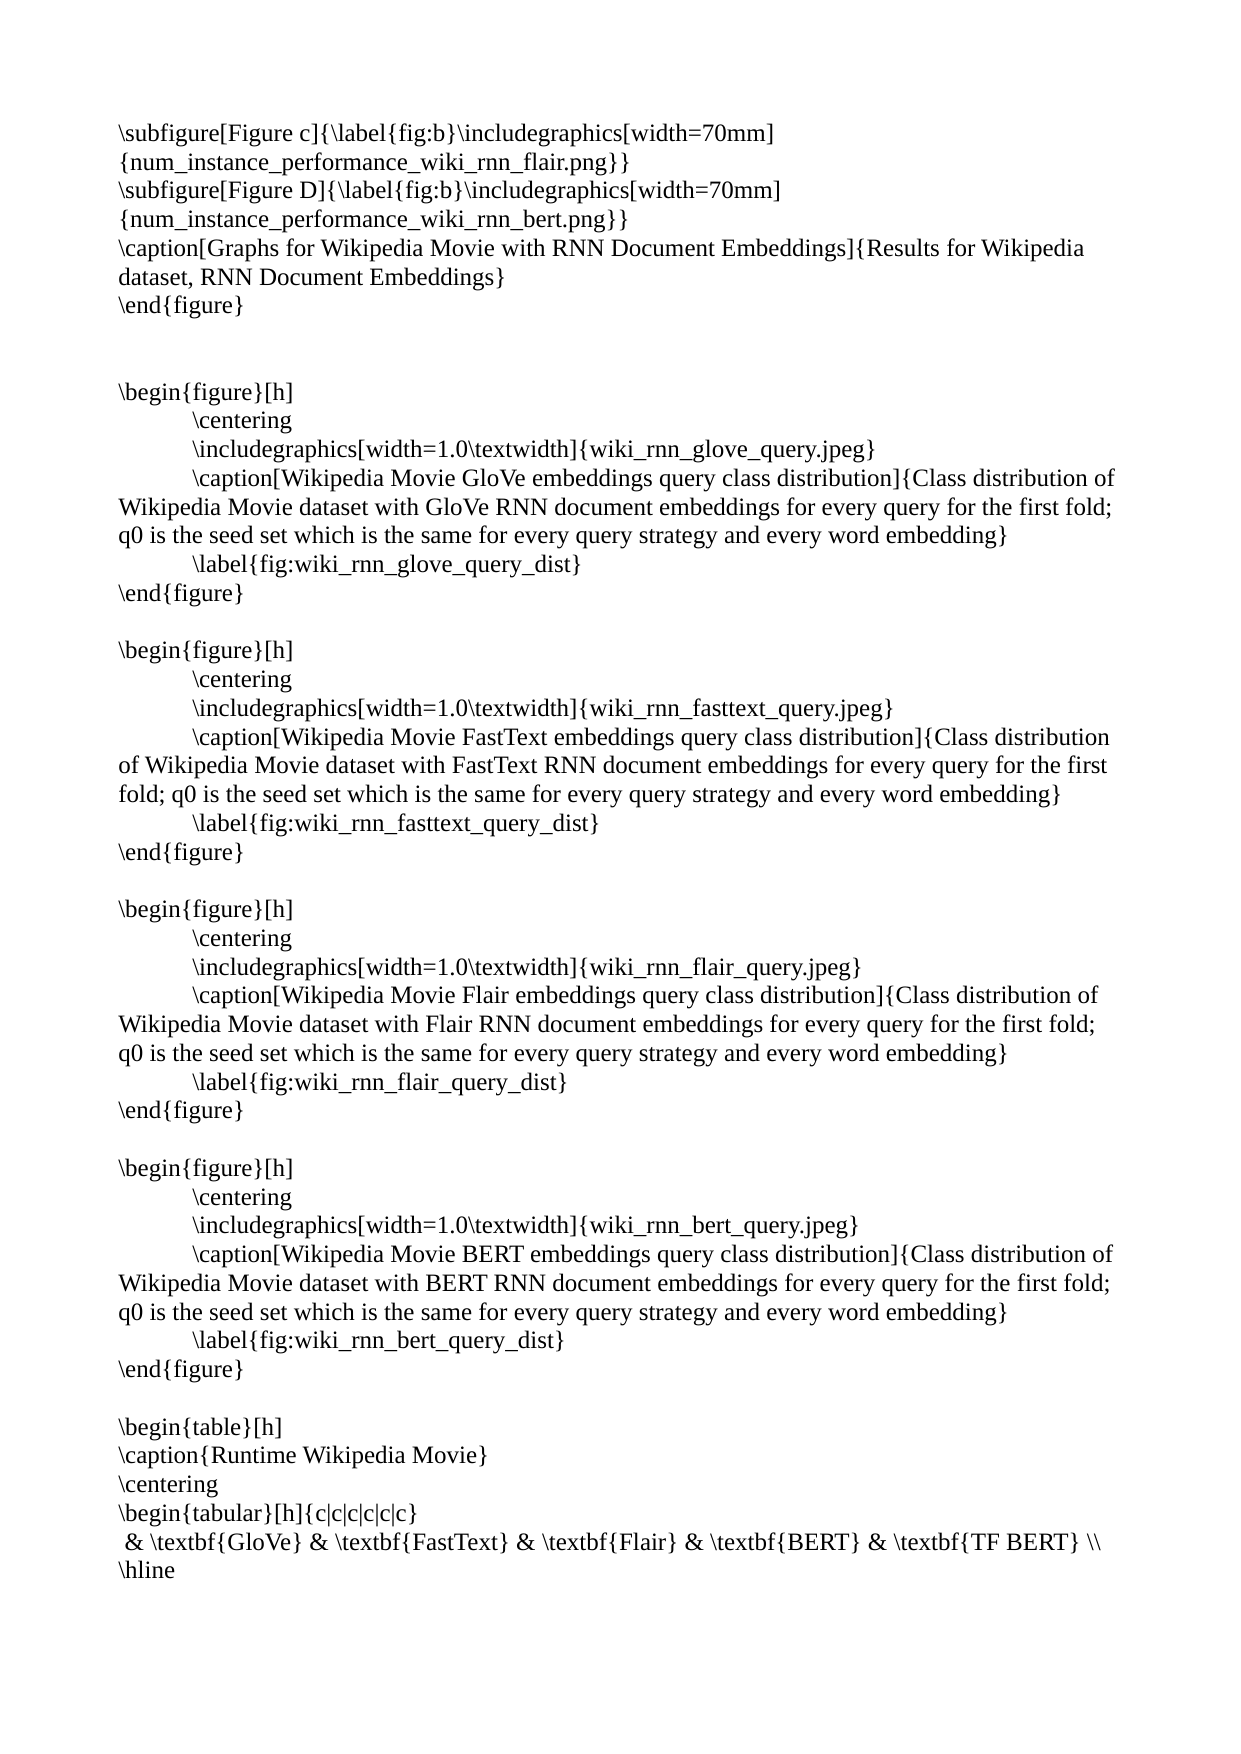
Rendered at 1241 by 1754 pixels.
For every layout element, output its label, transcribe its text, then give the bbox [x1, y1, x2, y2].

text \caption{Runtime Wikipedia Movie} [118, 1441, 1122, 1469]
text \centering [118, 664, 1122, 693]
text \caption[Wikipedia Movie Flair embeddings query class distribution]{Class distribution of Wikipedia Movie dataset with Flair RNN document embeddings for every query for the first fold; q0 is the seed set which is the same for every query strategy and every word embedding} [118, 981, 1122, 1067]
text \end{figure} [118, 837, 1122, 866]
text \subfigure[Figure c]{\label{fig:b}\includegraphics[width=70mm]{num_instance_performance_wiki_rnn_flair.png}} [118, 118, 1122, 176]
text \centering [118, 923, 1122, 952]
text \includegraphics[width=1.0\textwidth]{wiki_rnn_bert_query.jpeg} [118, 1211, 1122, 1239]
text \label{fig:wiki_rnn_bert_query_dist} [118, 1326, 1122, 1354]
text \begin{figure}[h] [118, 894, 1122, 923]
text & \textbf{GloVe} & \textbf{FastText} & \textbf{Flair} & \textbf{BERT} & \textbf{TF BERT} \\ [118, 1527, 1122, 1556]
text \caption[Wikipedia Movie BERT embeddings query class distribution]{Class distribution of Wikipedia Movie dataset with BERT RNN document embeddings for every query for the first fold; q0 is the seed set which is the same for every query strategy and every word embedding} [118, 1239, 1122, 1326]
text \begin{table}[h] [118, 1412, 1122, 1441]
text \caption[Graphs for Wikipedia Movie with RNN Document Embeddings]{Results for Wikipedia dataset, RNN Document Embeddings} [118, 233, 1122, 291]
text \begin{figure}[h] [118, 1153, 1122, 1182]
text \caption[Wikipedia Movie GloVe embeddings query class distribution]{Class distribution of Wikipedia Movie dataset with GloVe RNN document embeddings for every query for the first fold; q0 is the seed set which is the same for every query strategy and every word embedding} [118, 463, 1122, 549]
text \end{figure} [118, 578, 1122, 607]
text \end{figure} [118, 1096, 1122, 1124]
text \caption[Wikipedia Movie FastText embeddings query class distribution]{Class distribution of Wikipedia Movie dataset with FastText RNN document embeddings for every query for the first fold; q0 is the seed set which is the same for every query strategy and every word embedding} [118, 722, 1122, 808]
text \begin{tabular}[h]{c|c|c|c|c|c} [118, 1498, 1122, 1527]
text \subfigure[Figure D]{\label{fig:b}\includegraphics[width=70mm]{num_instance_performance_wiki_rnn_bert.png}} [118, 176, 1122, 233]
text \begin{figure}[h] [118, 377, 1122, 406]
text \includegraphics[width=1.0\textwidth]{wiki_rnn_glove_query.jpeg} [118, 434, 1122, 463]
text \includegraphics[width=1.0\textwidth]{wiki_rnn_fasttext_query.jpeg} [118, 693, 1122, 722]
text \centering [118, 1182, 1122, 1211]
text \centering [118, 406, 1122, 434]
text \end{figure} [118, 1354, 1122, 1383]
text \hline [118, 1556, 1122, 1584]
text \label{fig:wiki_rnn_flair_query_dist} [118, 1067, 1122, 1096]
text \begin{figure}[h] [118, 636, 1122, 664]
text \label{fig:wiki_rnn_fasttext_query_dist} [118, 808, 1122, 837]
text \end{figure} [118, 291, 1122, 319]
text \includegraphics[width=1.0\textwidth]{wiki_rnn_flair_query.jpeg} [118, 952, 1122, 981]
text \label{fig:wiki_rnn_glove_query_dist} [118, 549, 1122, 578]
text \centering [118, 1469, 1122, 1498]
